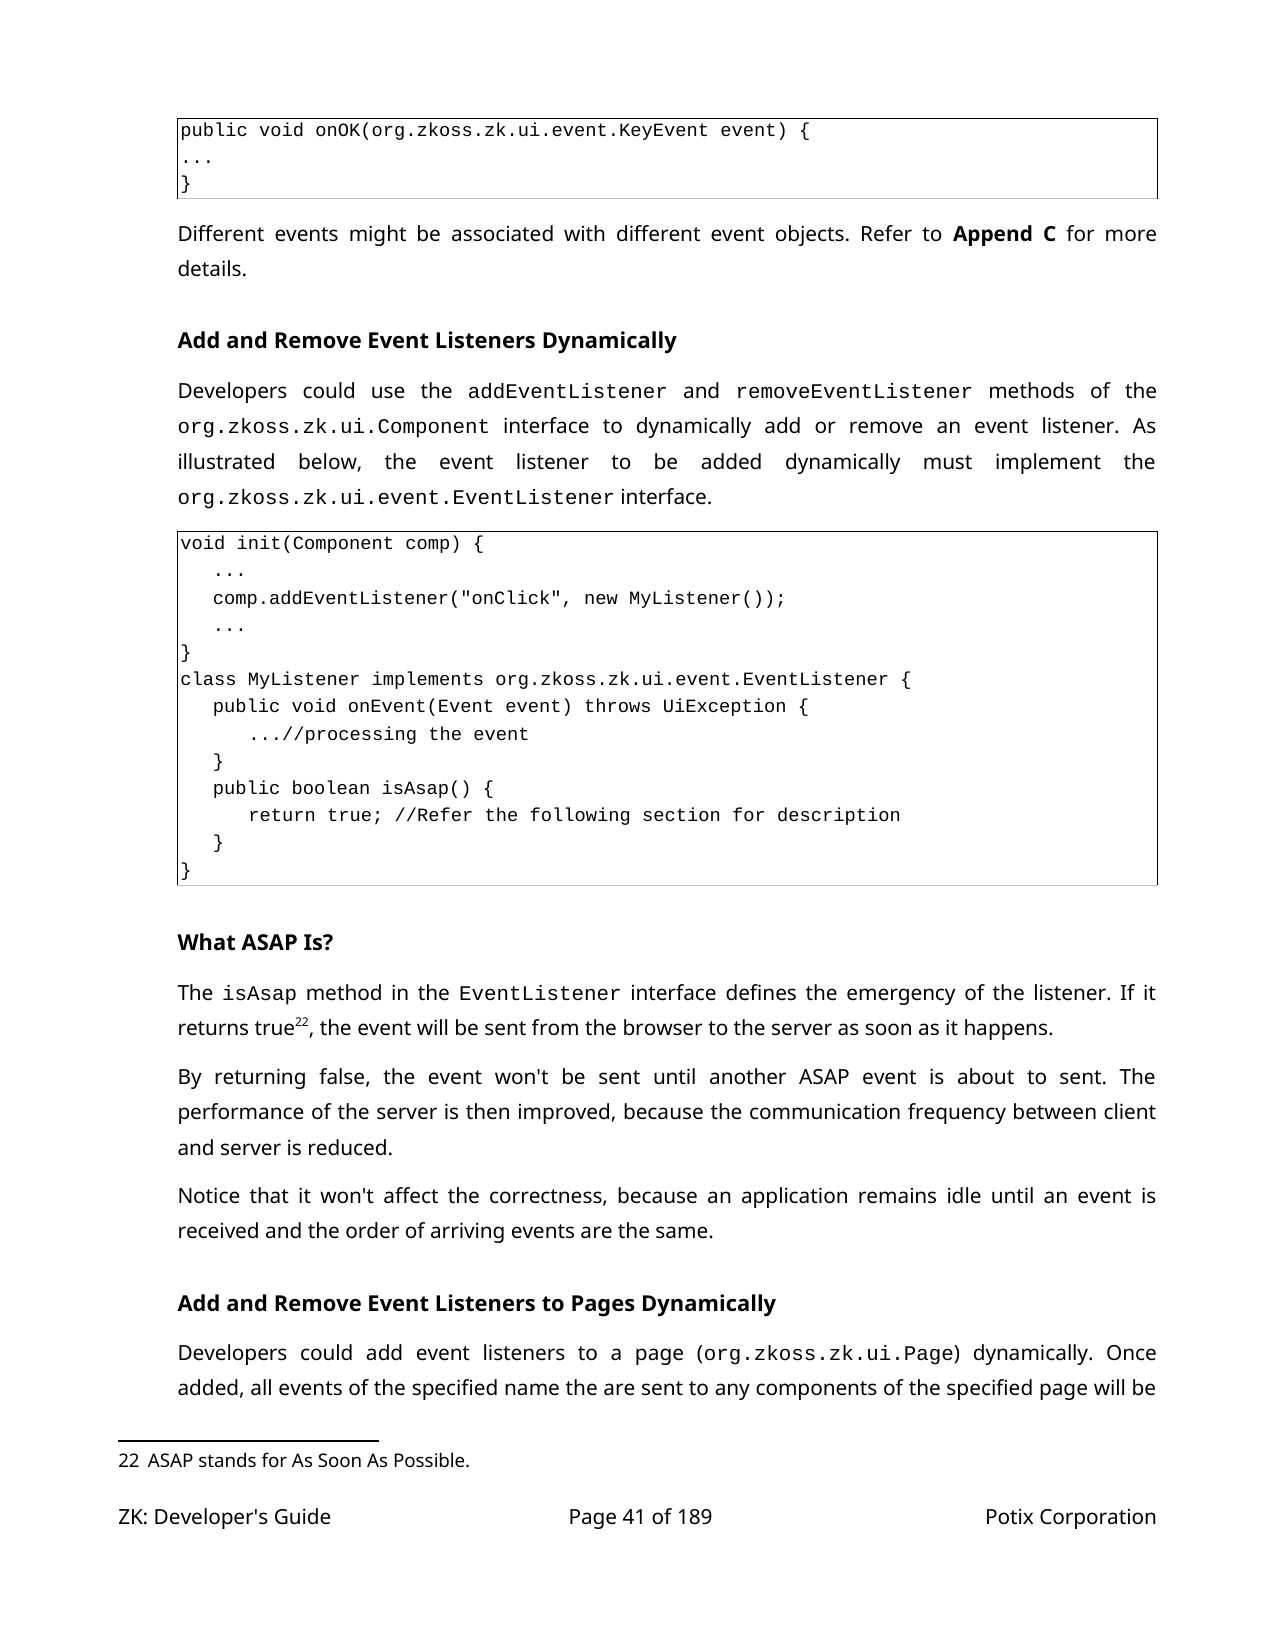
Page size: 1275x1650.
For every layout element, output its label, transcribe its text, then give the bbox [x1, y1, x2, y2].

text ...//processing the event [178, 721, 1157, 746]
text ... [178, 558, 1157, 583]
text The isAsap method in the EventListener interface defines the emergency of the listener. If it returns true, the event will be sent from the browser to the server as soon as it happens. [177, 978, 1157, 1042]
text Developers could add event listeners to a page (org.zkoss.zk.ui.Page) dynamically. Once added, all events of the specified name the are sent to any components of the specified page will be [177, 1338, 1157, 1402]
text } [178, 830, 1157, 854]
text Different events might be associated with different event objects. Refer to Append C for more details. [177, 219, 1157, 283]
text } [178, 749, 1157, 773]
text } [178, 640, 1157, 664]
text Notice that it won't affect the correctness, because an application remains idle until an event is received and the order of arriving events are the same. [177, 1181, 1157, 1245]
text ... [178, 613, 1157, 637]
text ASAP stands for As Soon As Possible. [118, 1447, 1157, 1473]
subtitle Add and Remove Event Listeners to Pages Dynamically [177, 1287, 1157, 1317]
text By returning false, the event won't be sent until another ASAP event is about to sent. The performance of the server is then improved, because the communication frequency between client and server is reduced. [177, 1062, 1157, 1161]
subtitle What ASAP Is? [177, 927, 1157, 957]
text class MyListener implements org.zkoss.zk.ui.event.EventListener { [178, 667, 1157, 691]
text public void onOK(org.zkoss.zk.ui.event.KeyEvent event) { ... } [178, 119, 1157, 198]
text comp.addEventListener("onClick", new MyListener()); [178, 586, 1157, 610]
text void init(Component comp) { [178, 532, 1157, 555]
text return true; //Refer the following section for description [178, 803, 1157, 827]
subtitle Add and Remove Event Listeners Dynamically [177, 325, 1157, 355]
text public void onEvent(Event event) throws UiException { [178, 694, 1157, 718]
text public boolean isAsap() { [178, 776, 1157, 800]
text Developers could use the addEventListener and removeEventListener methods of the org.zkoss.zk.ui.Component interface to dynamically add or remove an event listener. As illustrated below, the event listener to be added dynamically must implement the org.zkoss.zk.ui.event.EventListener interface. [177, 376, 1157, 511]
text } [178, 857, 1157, 885]
